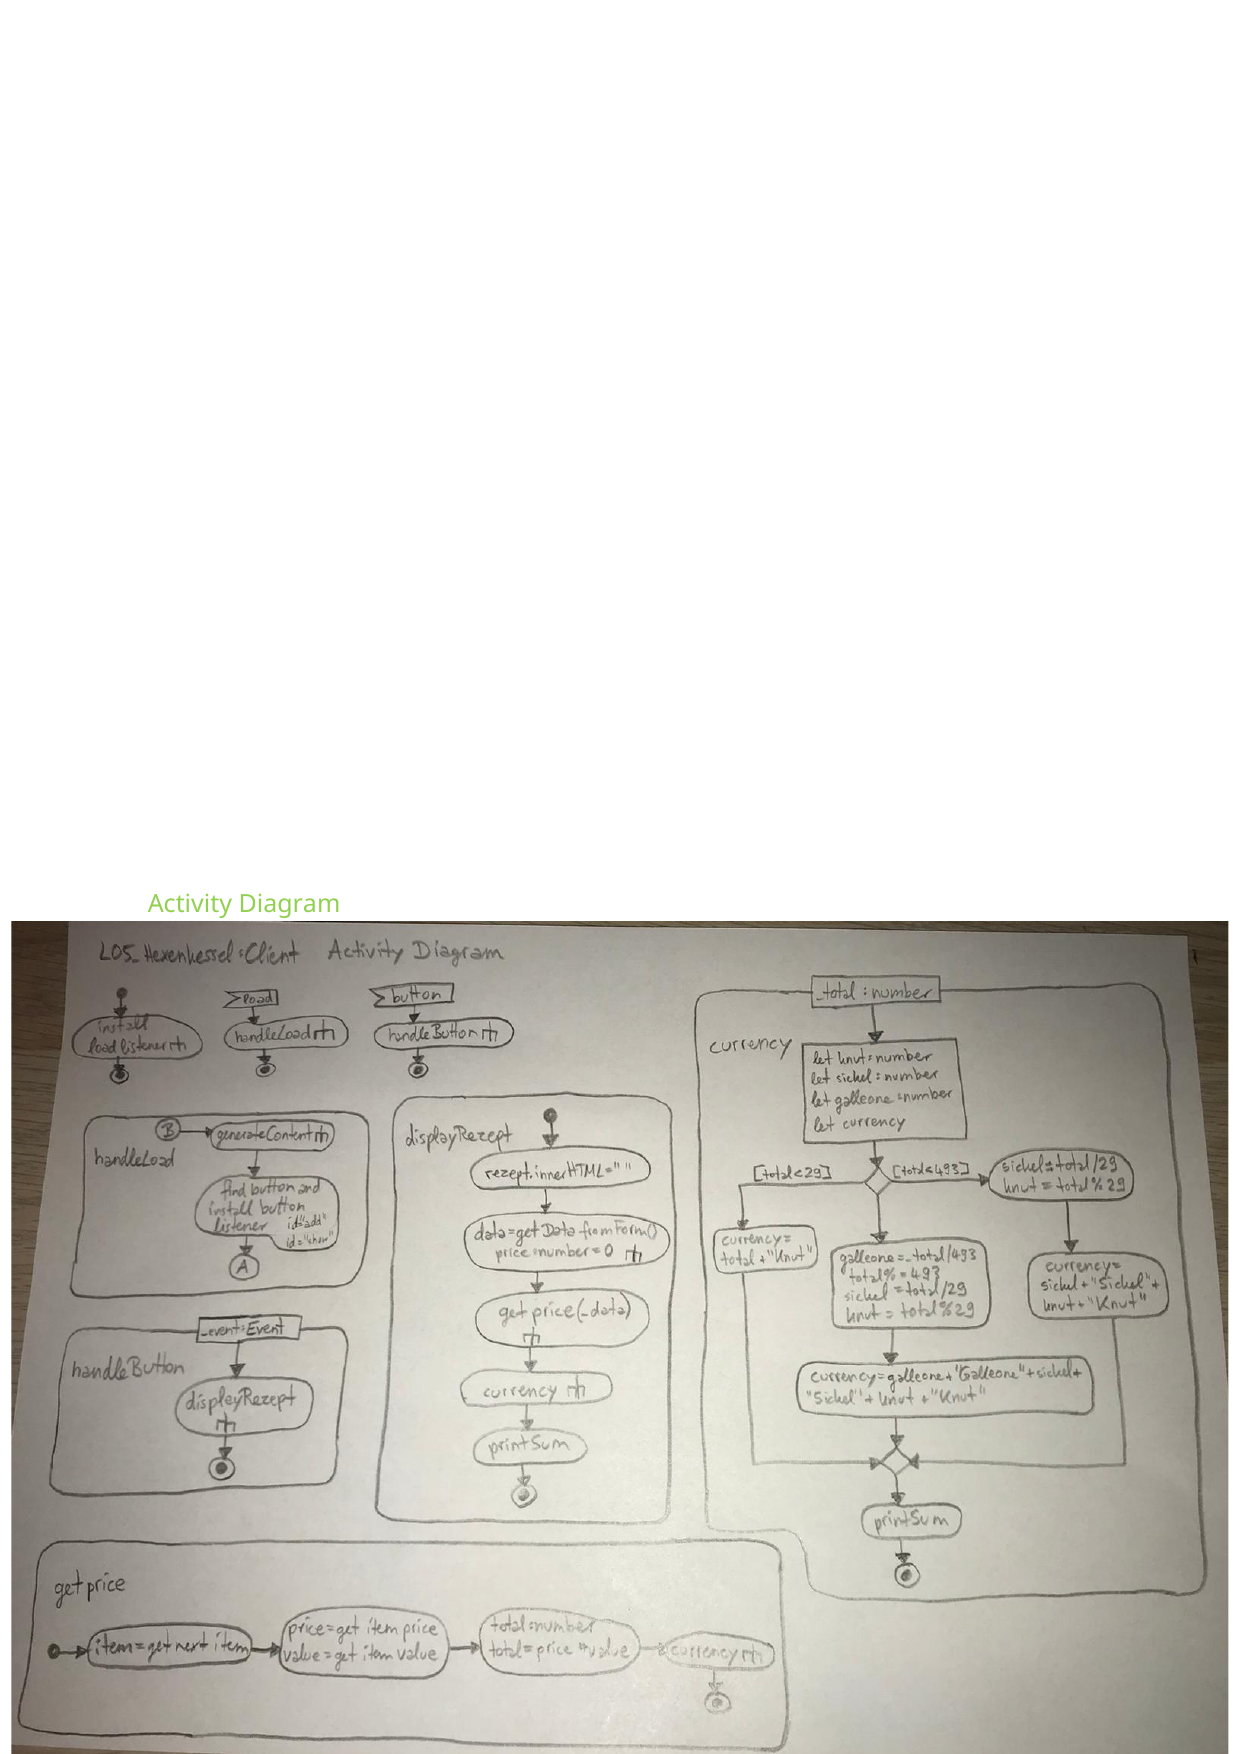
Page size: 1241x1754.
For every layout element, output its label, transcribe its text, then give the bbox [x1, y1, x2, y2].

text Activity Diagram [148, 886, 1093, 919]
